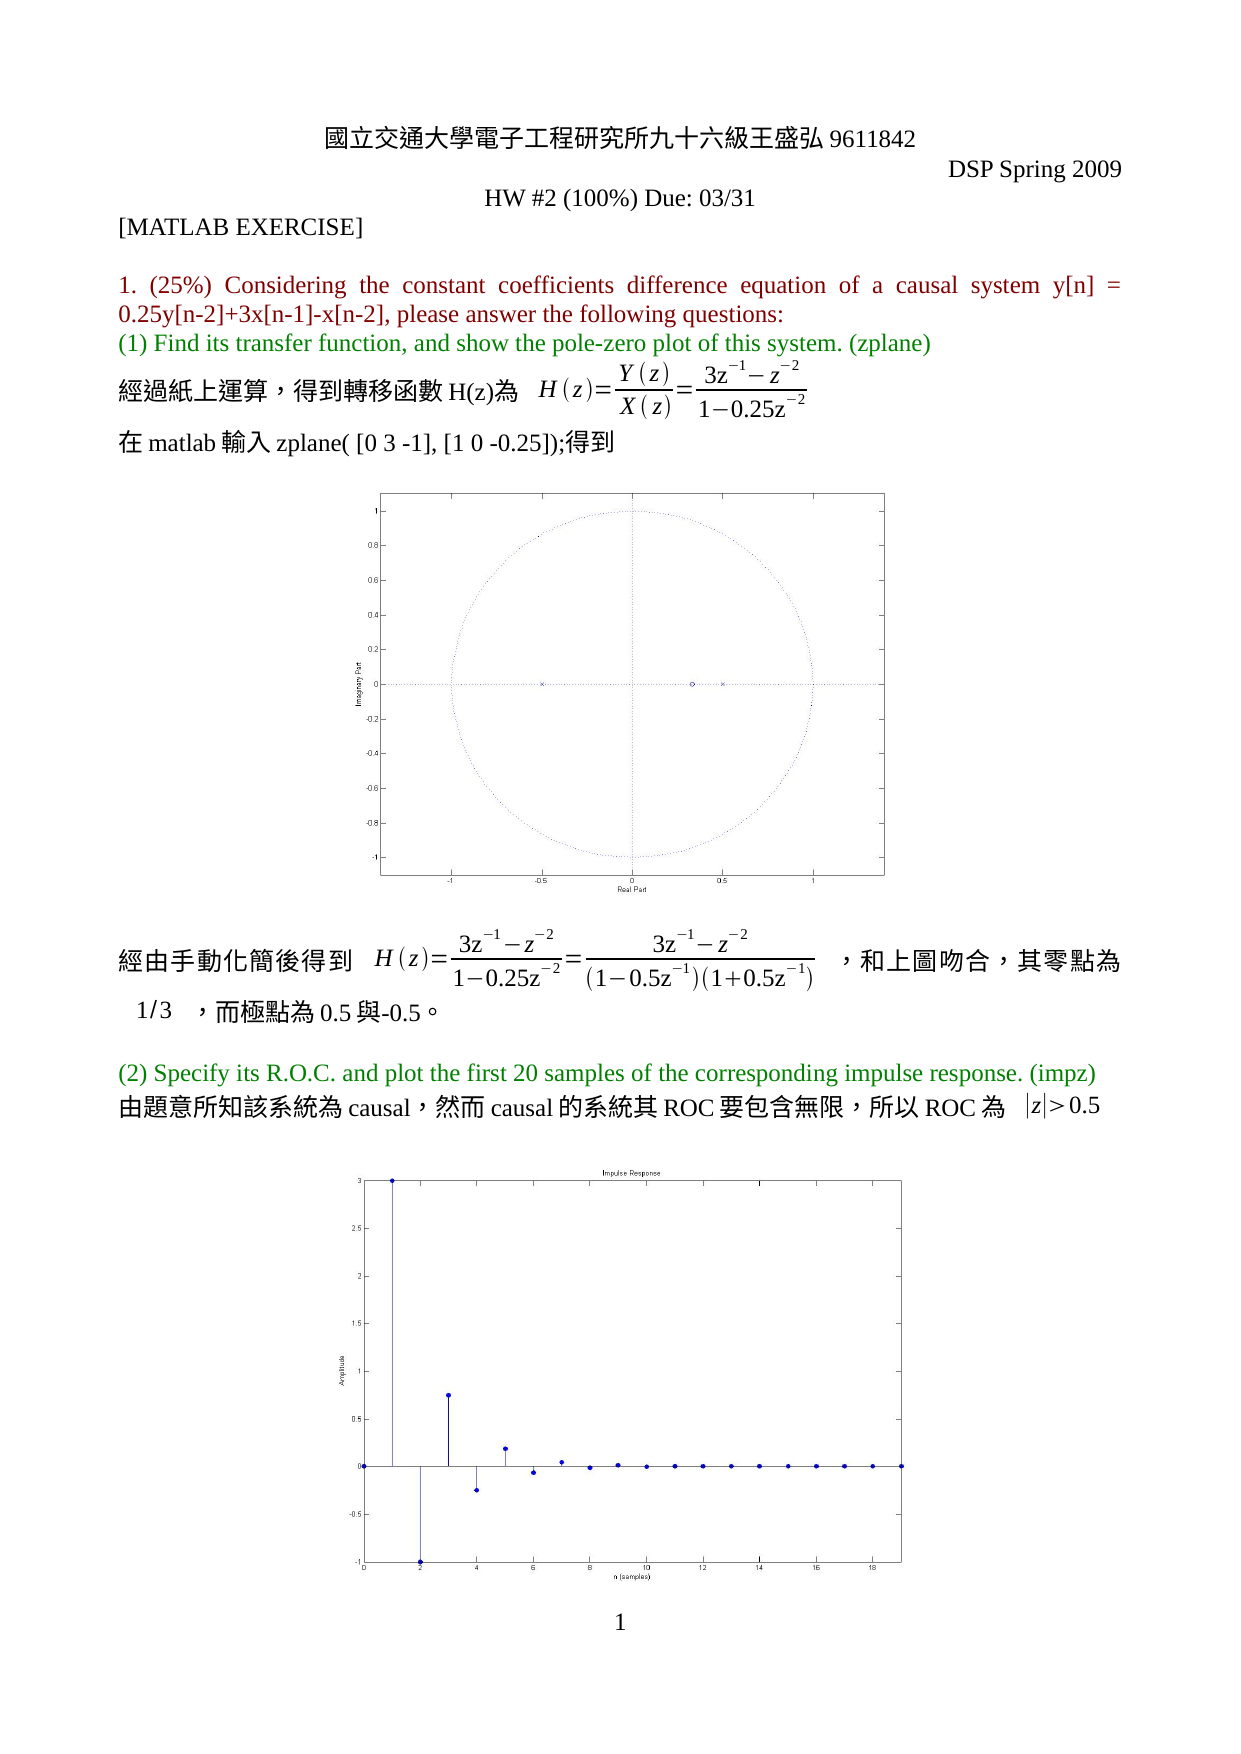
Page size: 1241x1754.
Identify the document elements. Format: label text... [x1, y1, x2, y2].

picture [273, 458, 967, 926]
picture [273, 1146, 967, 1613]
text (1) Find its transfer function, and show the pole-zero plot of this system. (zplane) [118, 328, 1122, 356]
text 在matlab輸入zplane( [0 3 -1], [1 0 -0.25]);得到 [118, 422, 1122, 459]
text 1. (25%) Considering the constant coefficients difference equation of a causal system y[n] = 0.25y[n-2]+3x[n-1]-x[n-2], please answer the following questions: [118, 270, 1122, 328]
text [MATLAB EXERCISE] [118, 212, 1122, 241]
text (2) Specify its R.O.C. and plot the first 20 samples of the corresponding impulse response. (impz) [118, 1058, 1122, 1087]
text 經由手動化簡後得到，和上圖吻合，其零點為，而極點為0.5與-0.5。 [118, 459, 1122, 1029]
text 經過紙上運算，得到轉移函數H(z)為 [118, 356, 1122, 422]
text HW #2 (100%) Due: 03/31 [118, 183, 1122, 212]
text 由題意所知該系統為causal，然而causal的系統其ROC要包含無限，所以ROC為 [118, 1087, 1122, 1123]
text 國立交通大學電子工程研究所九十六級王盛弘9611842 [118, 118, 1122, 154]
text DSP Spring 2009 [118, 154, 1122, 183]
